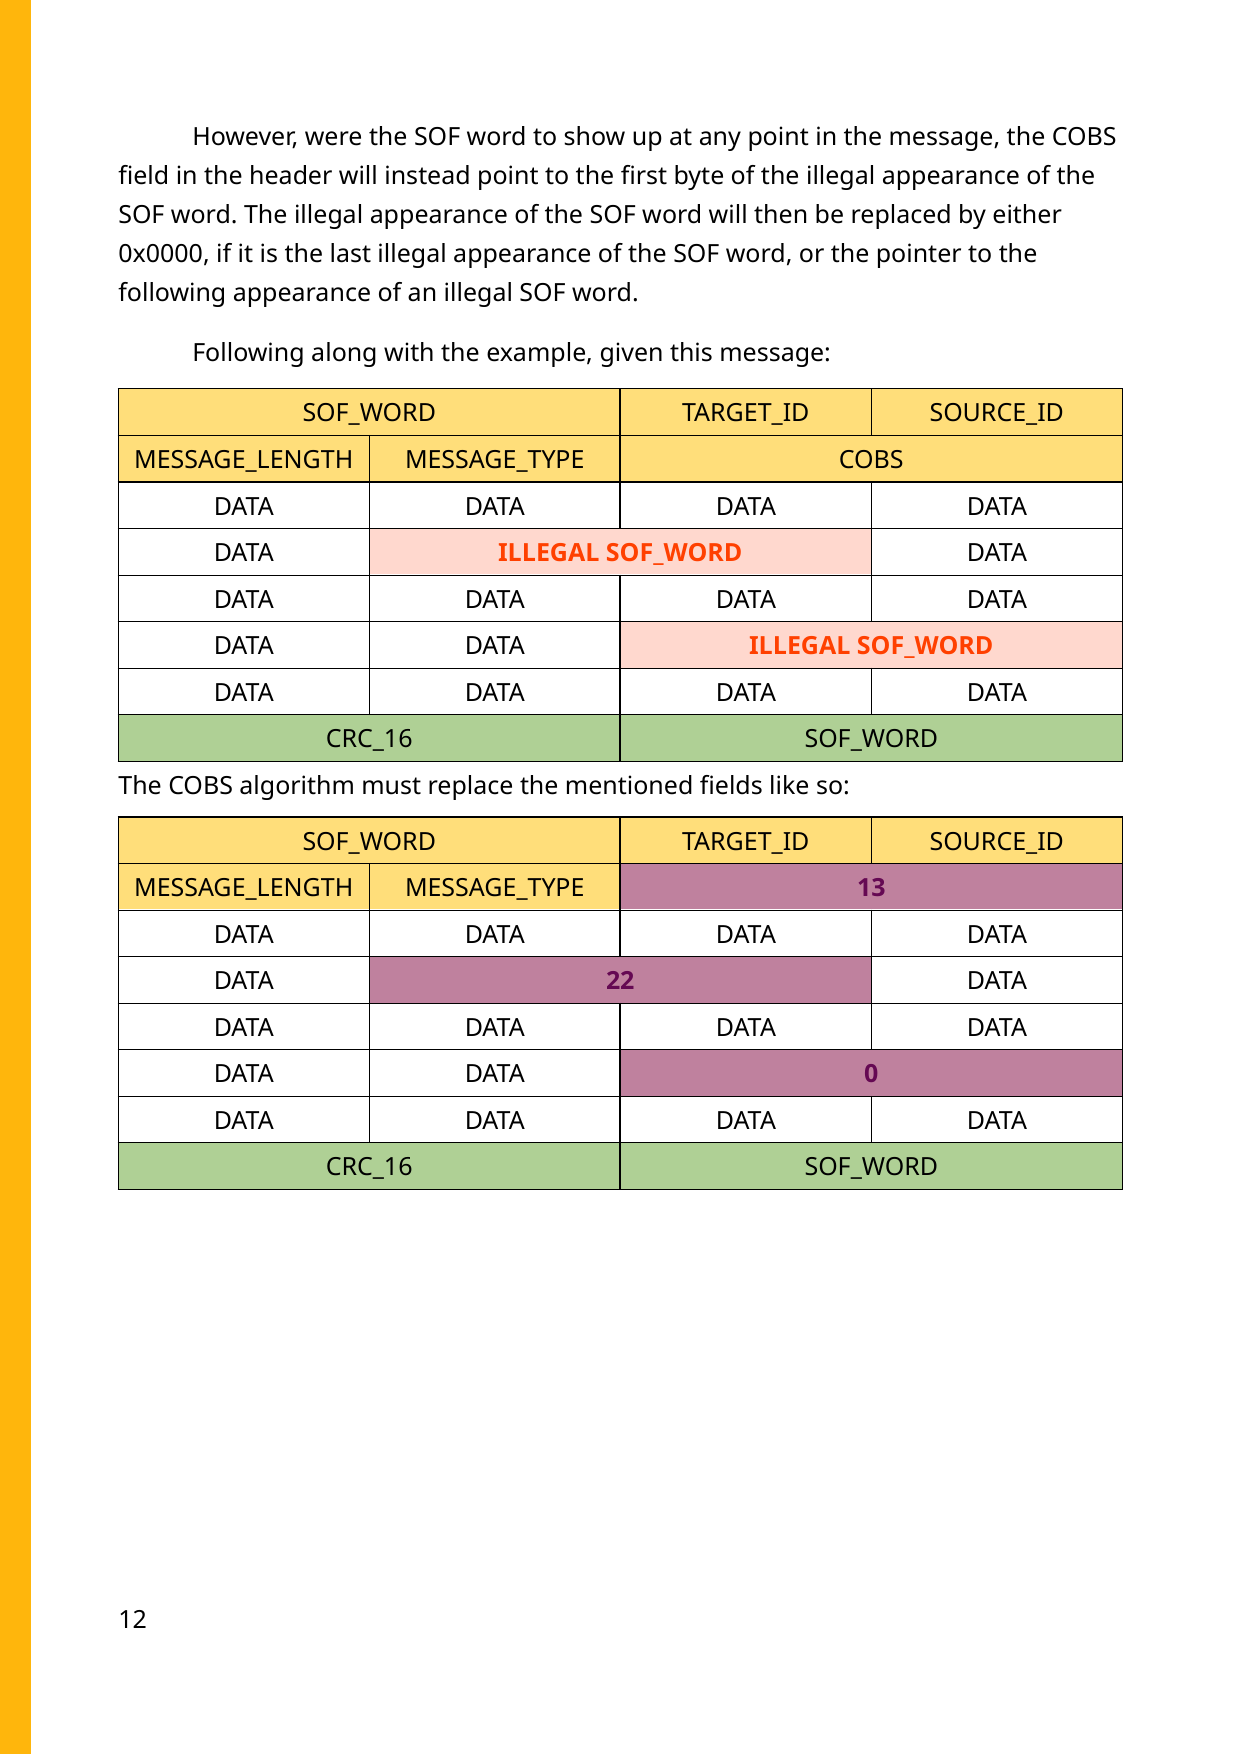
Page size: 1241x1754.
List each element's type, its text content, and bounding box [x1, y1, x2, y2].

table_cell MESSAGE_TYPE [370, 864, 619, 909]
table_cell DATA [872, 957, 1122, 1003]
table_cell DATA [119, 1004, 369, 1049]
table_cell DATA [370, 1004, 619, 1049]
table_cell CRC_16 [119, 1143, 619, 1189]
table_cell 13 [621, 864, 1122, 909]
table_cell 0 [621, 1050, 1122, 1096]
table_cell ILLEGAL SOF_WORD [370, 529, 871, 574]
table_cell DATA [119, 669, 369, 714]
table_cell 22 [370, 957, 871, 1003]
table_cell DATA [370, 483, 619, 528]
table_cell DATA [872, 1004, 1122, 1049]
text Following along with the example, given this message: [118, 334, 1122, 368]
table_cell DATA [119, 622, 369, 668]
table_cell DATA [119, 1097, 369, 1142]
text However, were the SOF word to show up at any point in the message, the COBS field in the header will instead point to the first byte of the illegal appearance of the SOF word. The illegal appearance of the SOF word will then be replaced by either 0x0000, if it is the last illegal appearance of the SOF word, or the pointer to the following appearance of an illegal SOF word. [118, 118, 1122, 309]
table_cell DATA [370, 622, 619, 668]
table_cell DATA [370, 1050, 619, 1096]
table_cell DATA [872, 576, 1122, 621]
table_cell DATA [872, 1097, 1122, 1142]
text The COBS algorithm must replace the mentioned fields like so: [118, 768, 1122, 802]
table_header SOURCE_ID [872, 818, 1122, 863]
table_cell DATA [119, 911, 369, 956]
table_cell DATA [370, 669, 619, 714]
table_header TARGET_ID [621, 818, 871, 863]
table_cell COBS [621, 436, 1122, 481]
table_cell DATA [119, 957, 369, 1003]
table_header SOF_WORD [119, 389, 619, 435]
table_cell SOF_WORD [621, 715, 1122, 761]
table_cell DATA [119, 576, 369, 621]
table_cell DATA [119, 1050, 369, 1096]
table_cell DATA [621, 669, 871, 714]
table_cell DATA [621, 1097, 871, 1142]
table_cell MESSAGE_TYPE [370, 436, 619, 481]
table_cell DATA [370, 1097, 619, 1142]
table_header SOURCE_ID [872, 389, 1122, 435]
table_cell DATA [621, 576, 871, 621]
table_cell DATA [119, 483, 369, 528]
table_cell CRC_16 [119, 715, 619, 761]
table_cell DATA [872, 669, 1122, 714]
table_cell DATA [621, 483, 871, 528]
table_cell MESSAGE_LENGTH [119, 864, 369, 909]
table_cell DATA [621, 911, 871, 956]
table_cell SOF_WORD [621, 1143, 1122, 1189]
table_cell MESSAGE_LENGTH [119, 436, 369, 481]
table_cell DATA [370, 911, 619, 956]
table_cell DATA [621, 1004, 871, 1049]
table_header SOF_WORD [119, 818, 619, 863]
table_header TARGET_ID [621, 389, 871, 435]
table_cell ILLEGAL SOF_WORD [621, 622, 1122, 668]
table_cell DATA [872, 529, 1122, 574]
table_cell DATA [872, 911, 1122, 956]
table_cell DATA [119, 529, 369, 574]
table_cell DATA [872, 483, 1122, 528]
table_cell DATA [370, 576, 619, 621]
